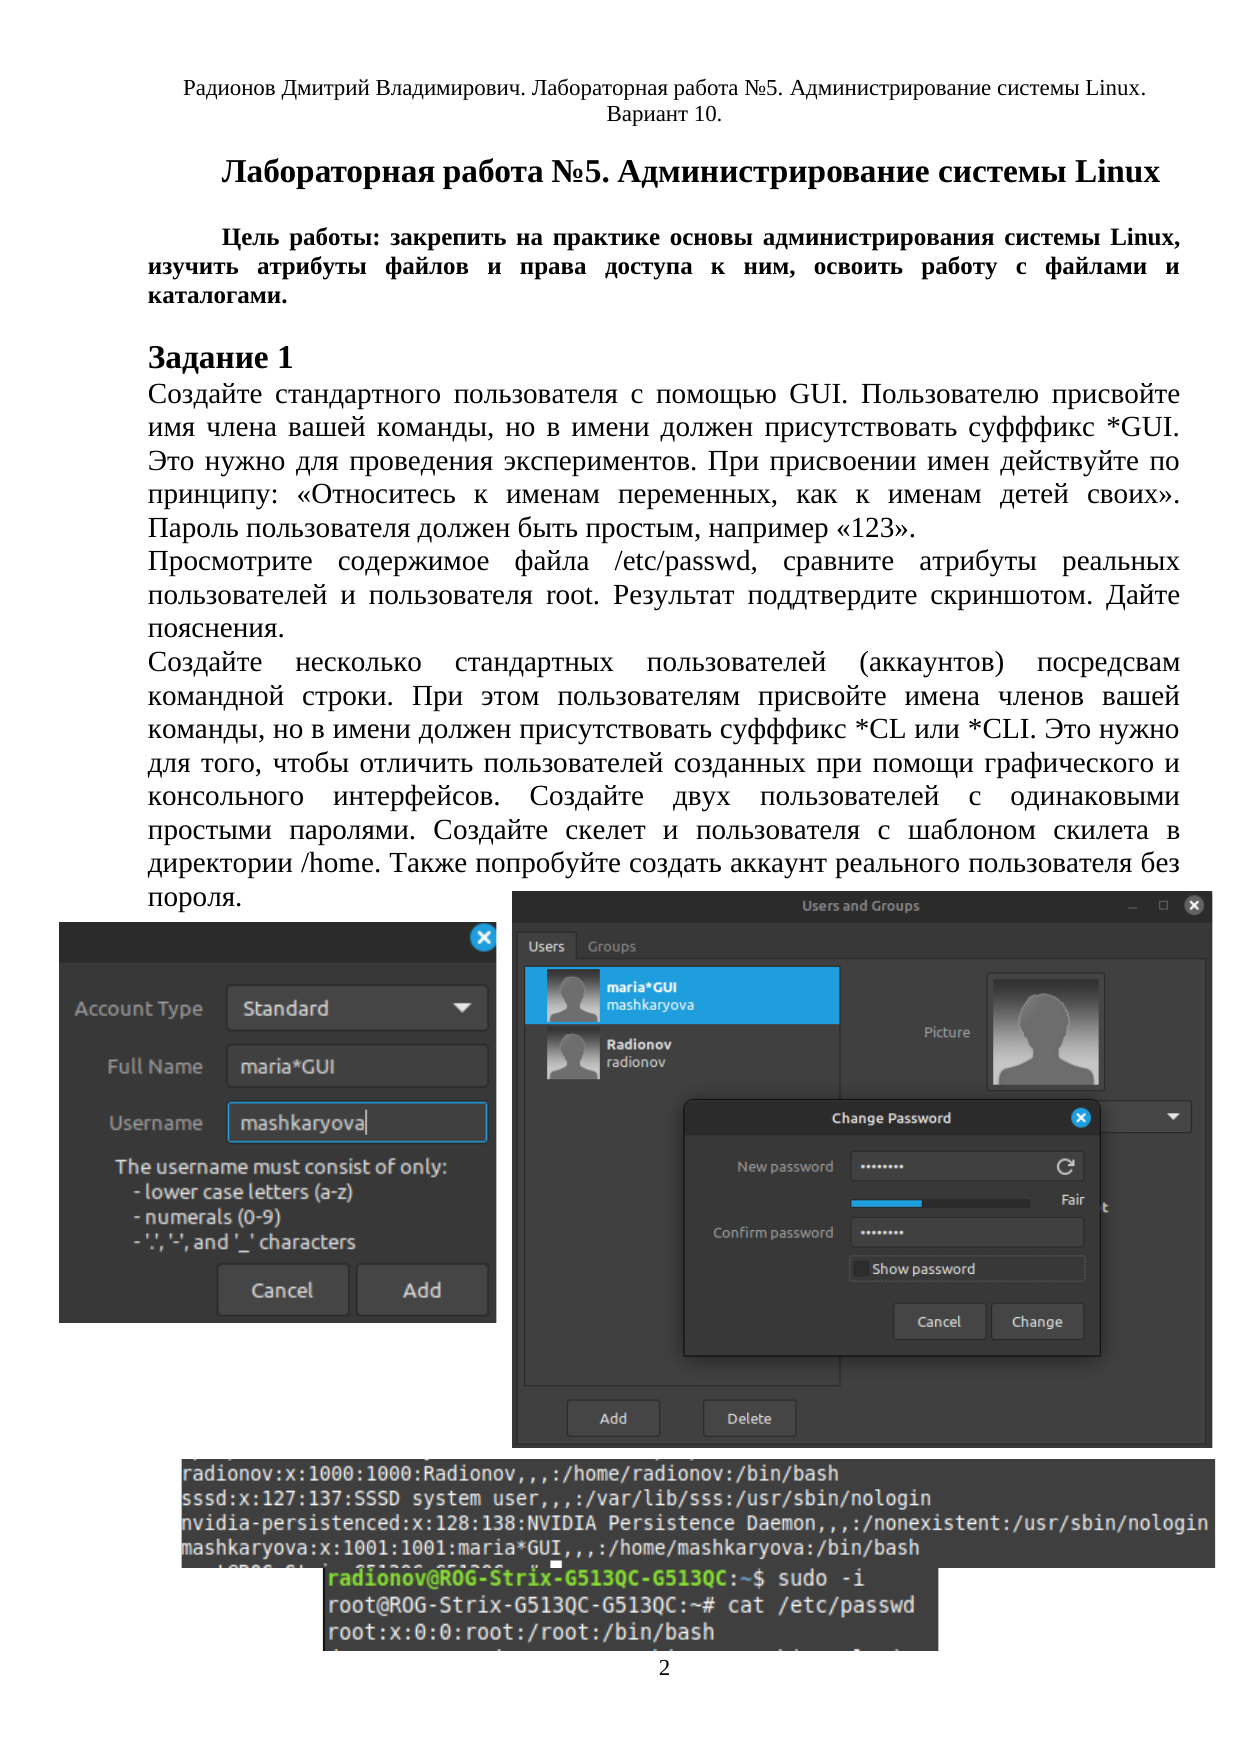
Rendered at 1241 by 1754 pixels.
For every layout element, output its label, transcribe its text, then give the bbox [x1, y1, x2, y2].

text Просмотрите содержимое файла /etc/passwd, сравните атрибуты реальных пользователей и пользователя root. Результат поддтвердите скриншотом. Дайте пояснения. [148, 543, 1181, 644]
text Задание 1 [148, 337, 1181, 376]
picture [512, 891, 1213, 1448]
text Цель работы: закрепить на практике основы администрирования системы Linux, изучить атрибуты файлов и права доступа к ним, освоить работу с файлами и каталогами. [148, 222, 1181, 309]
text Создайте несколько стандартных пользователей (аккаунтов) посредсвам командной строки. При этом пользователям присвойте имена членов вашей команды, но в имени должен присутствовать суфффикс *CL или *CLI. Это нужно для того, чтобы отличить пользователей созданных при помощи графического и консольного интерфейсов. Создайте двух пользователей с одинаковыми простыми паролями. Создайте скелет и пользователя с шаблоном скилета в директории /home. Также попробуйте создать аккаунт реального пользователя без пороля. [148, 644, 1181, 912]
picture [181, 1459, 1216, 1651]
text Создайте стандартного пользователя с помощью GUI. Пользователю присвойте имя члена вашей команды, но в имени должен присутствовать суфффикс *GUI. Это нужно для проведения экспериментов. При присвоении имен действуйте по принципу: «Относитесь к именам переменных, как к именам детей своих». Пароль пользователя должен быть простым, например «123». [148, 376, 1181, 543]
subtitle Лабораторная работа №5. Администрирование системы Linux [148, 152, 1181, 190]
picture [59, 922, 497, 1323]
